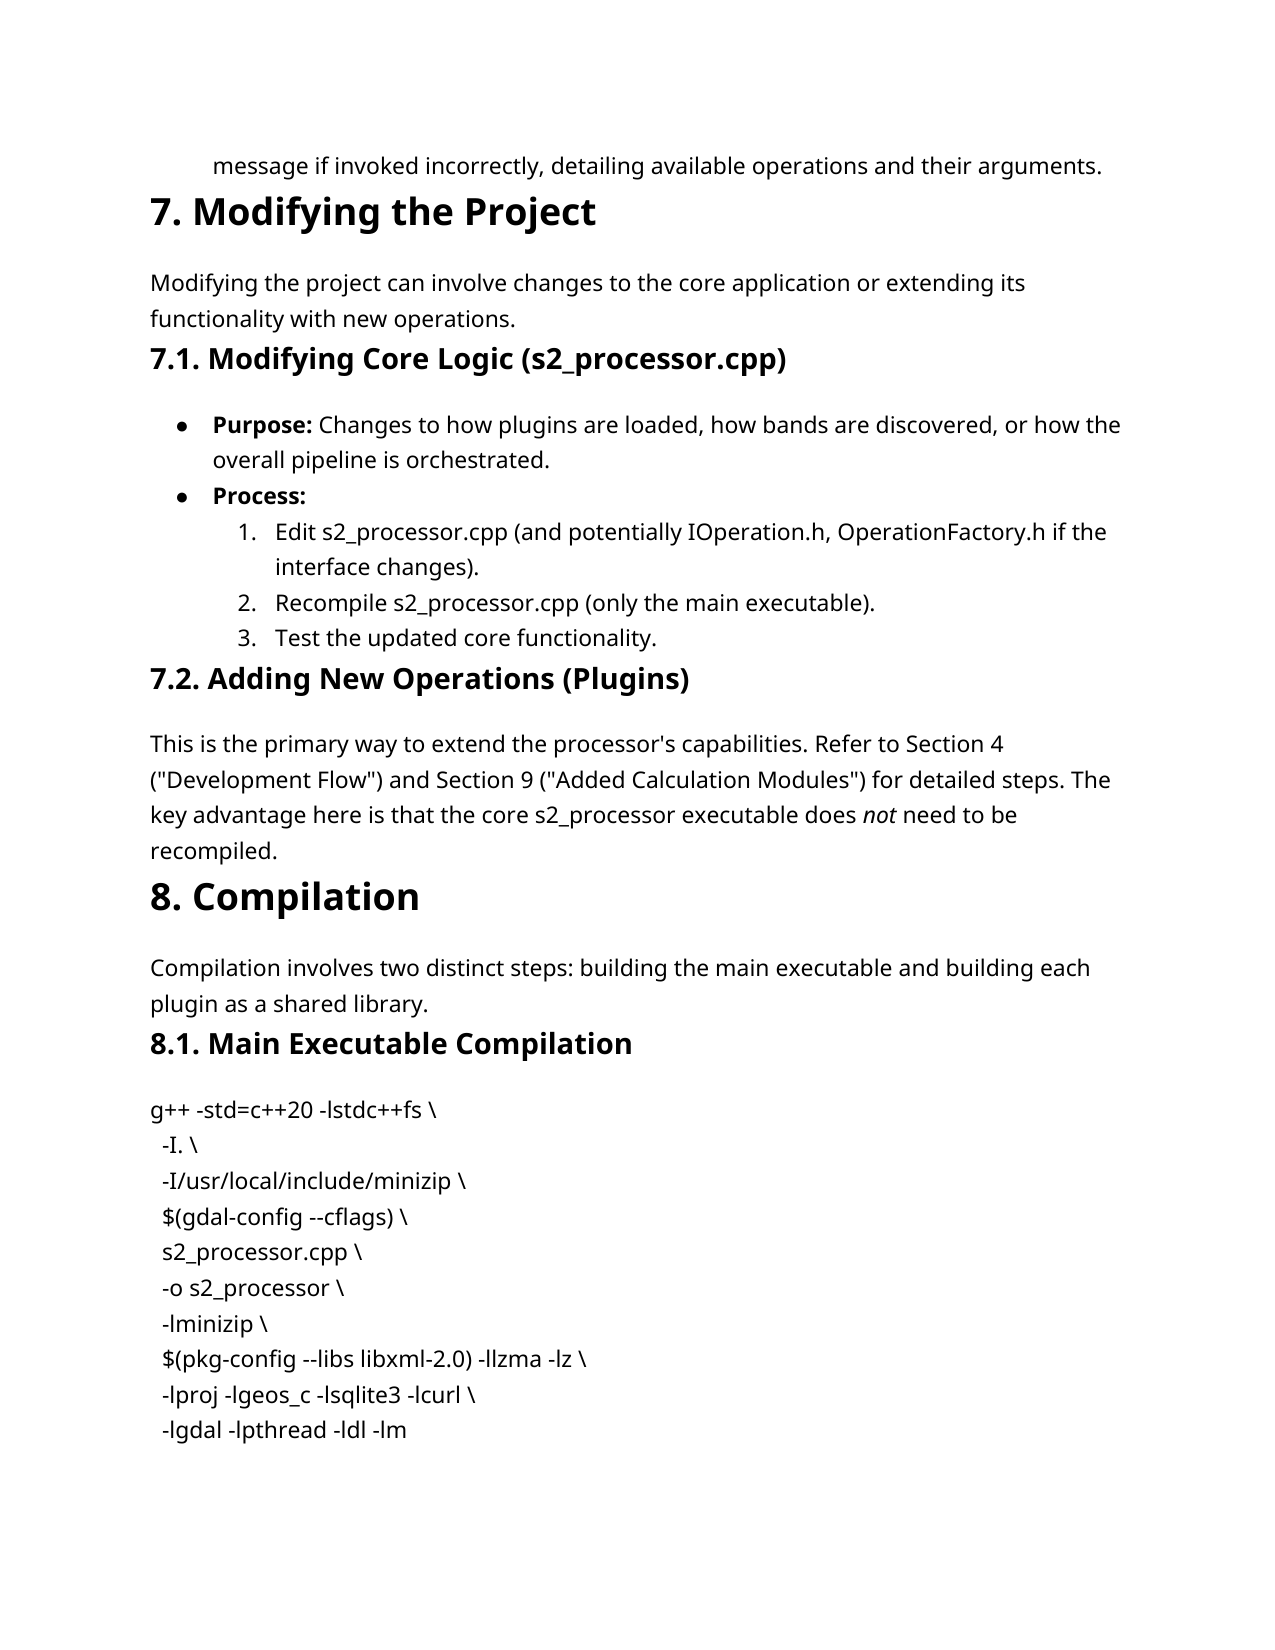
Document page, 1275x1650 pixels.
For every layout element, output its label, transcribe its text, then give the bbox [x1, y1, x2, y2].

text g++ -std=c++20 -lstdc++fs \ -I. \ -I/usr/local/include/minizip \ $(gdal-config --cflags) \ s2_processor.cpp \ -o s2_processor \ -lminizip \ $(pkg-config --libs libxml-2.0) -llzma -lz \ -lproj -lgeos_c -lsqlite3 -lcurl \ -lgdal -lpthread -ldl -lm [150, 1094, 1125, 1481]
text This is the primary way to extend the processor's capabilities. Refer to Section 4 ("Development Flow") and Section 9 ("Added Calculation Modules") for detailed steps. The key advantage here is that the core s2_processor executable does not need to be recompiled. [150, 728, 1125, 866]
list Process: [175, 480, 1125, 511]
list Test the updated core functionality. [237, 622, 1125, 654]
list Purpose: Changes to how plugins are loaded, how bands are discovered, or how the overall pipeline is orchestrated. [175, 409, 1125, 476]
subtitle 7.2. Adding New Operations (Plugins) [150, 658, 1125, 698]
list Edit s2_processor.cpp (and potentially IOperation.h, OperationFactory.h if the interface changes). [237, 516, 1125, 582]
subtitle 7. Modifying the Project [150, 186, 1125, 237]
list message if invoked incorrectly, detailing available operations and their arguments. [175, 150, 1125, 181]
subtitle 8. Compilation [150, 871, 1125, 922]
subtitle 8.1. Main Executable Compilation [150, 1023, 1125, 1063]
subtitle 7.1. Modifying Core Logic (s2_processor.cpp) [150, 338, 1125, 378]
text Modifying the project can involve changes to the core application or extending its functionality with new operations. [150, 267, 1125, 334]
text Compilation involves two distinct steps: building the main executable and building each plugin as a shared library. [150, 952, 1125, 1019]
list Recompile s2_processor.cpp (only the main executable). [237, 587, 1125, 618]
